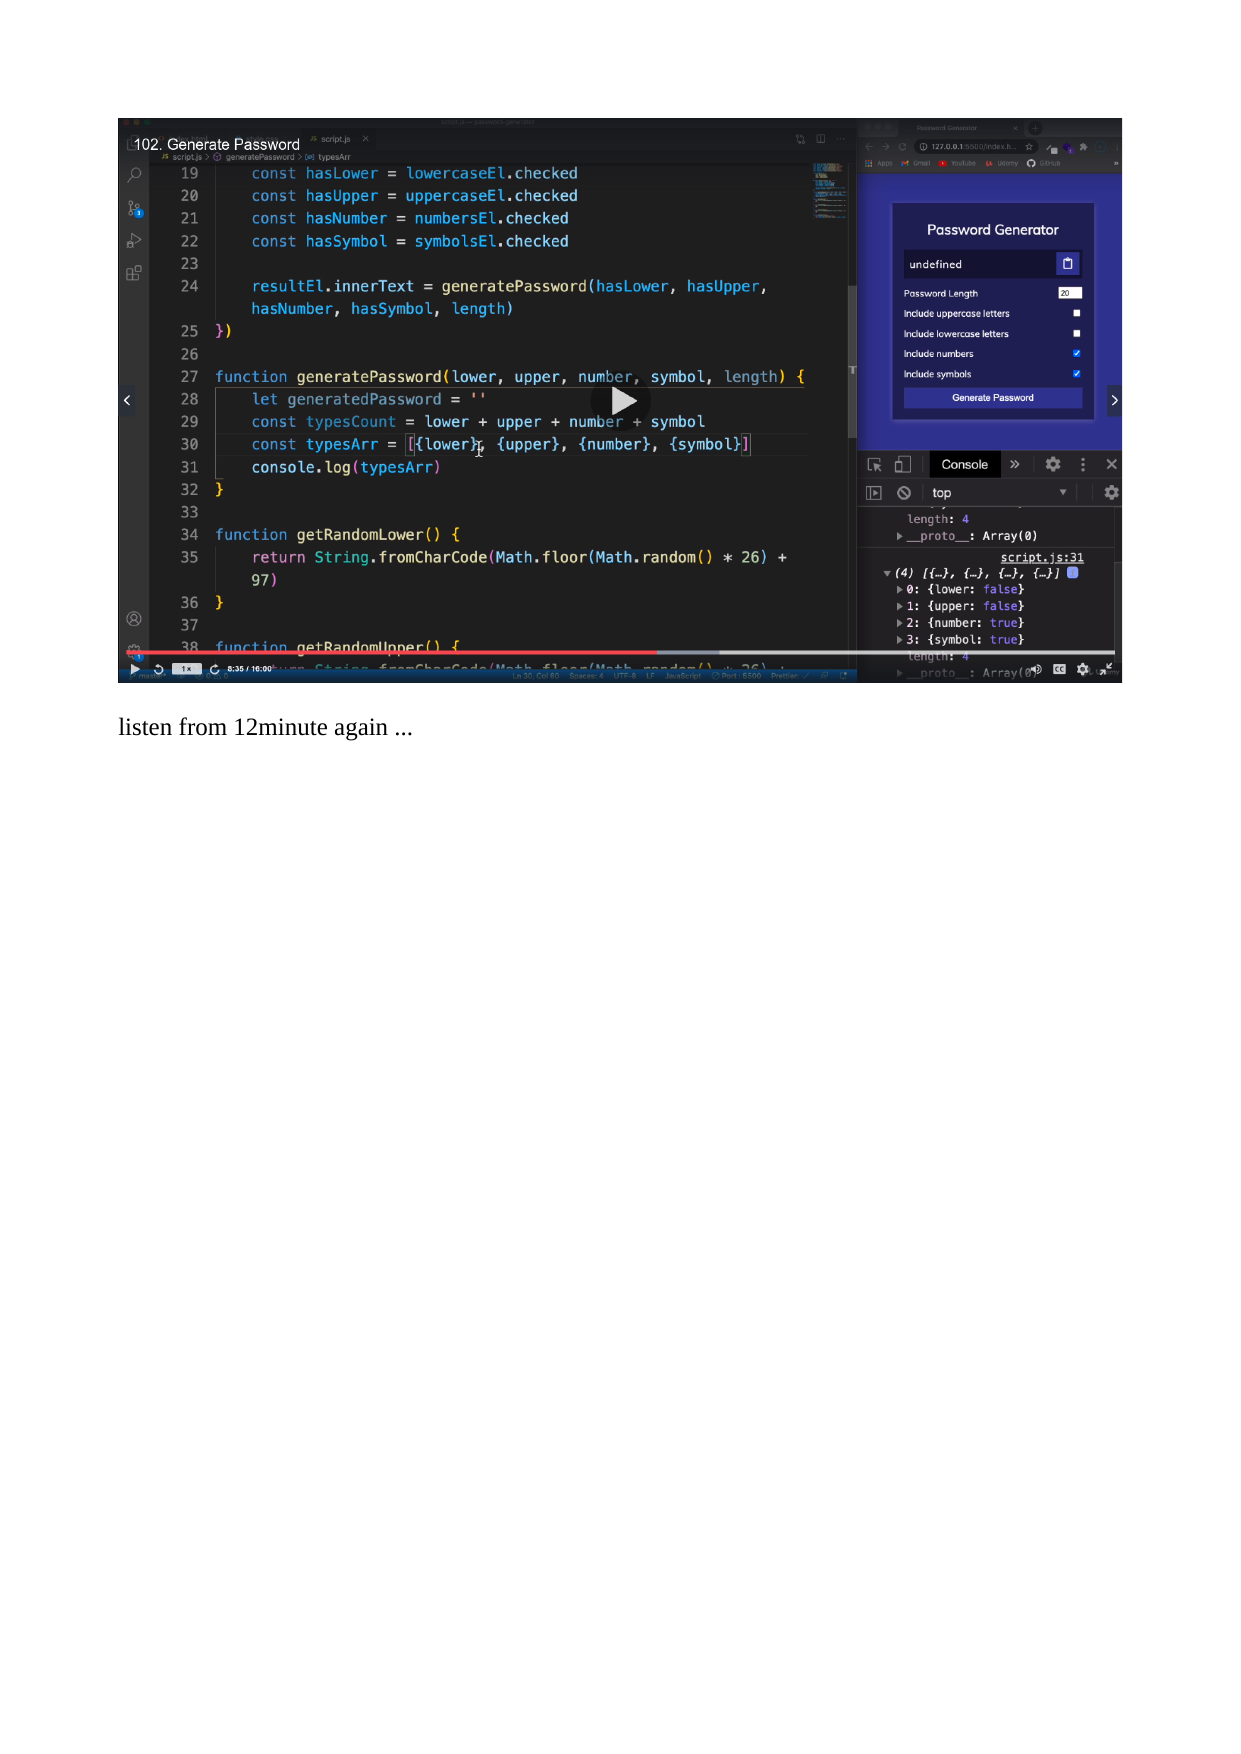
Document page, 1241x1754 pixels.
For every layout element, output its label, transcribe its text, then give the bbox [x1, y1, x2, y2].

picture [118, 118, 1123, 683]
text listen from 12minute again ... [118, 712, 1122, 740]
